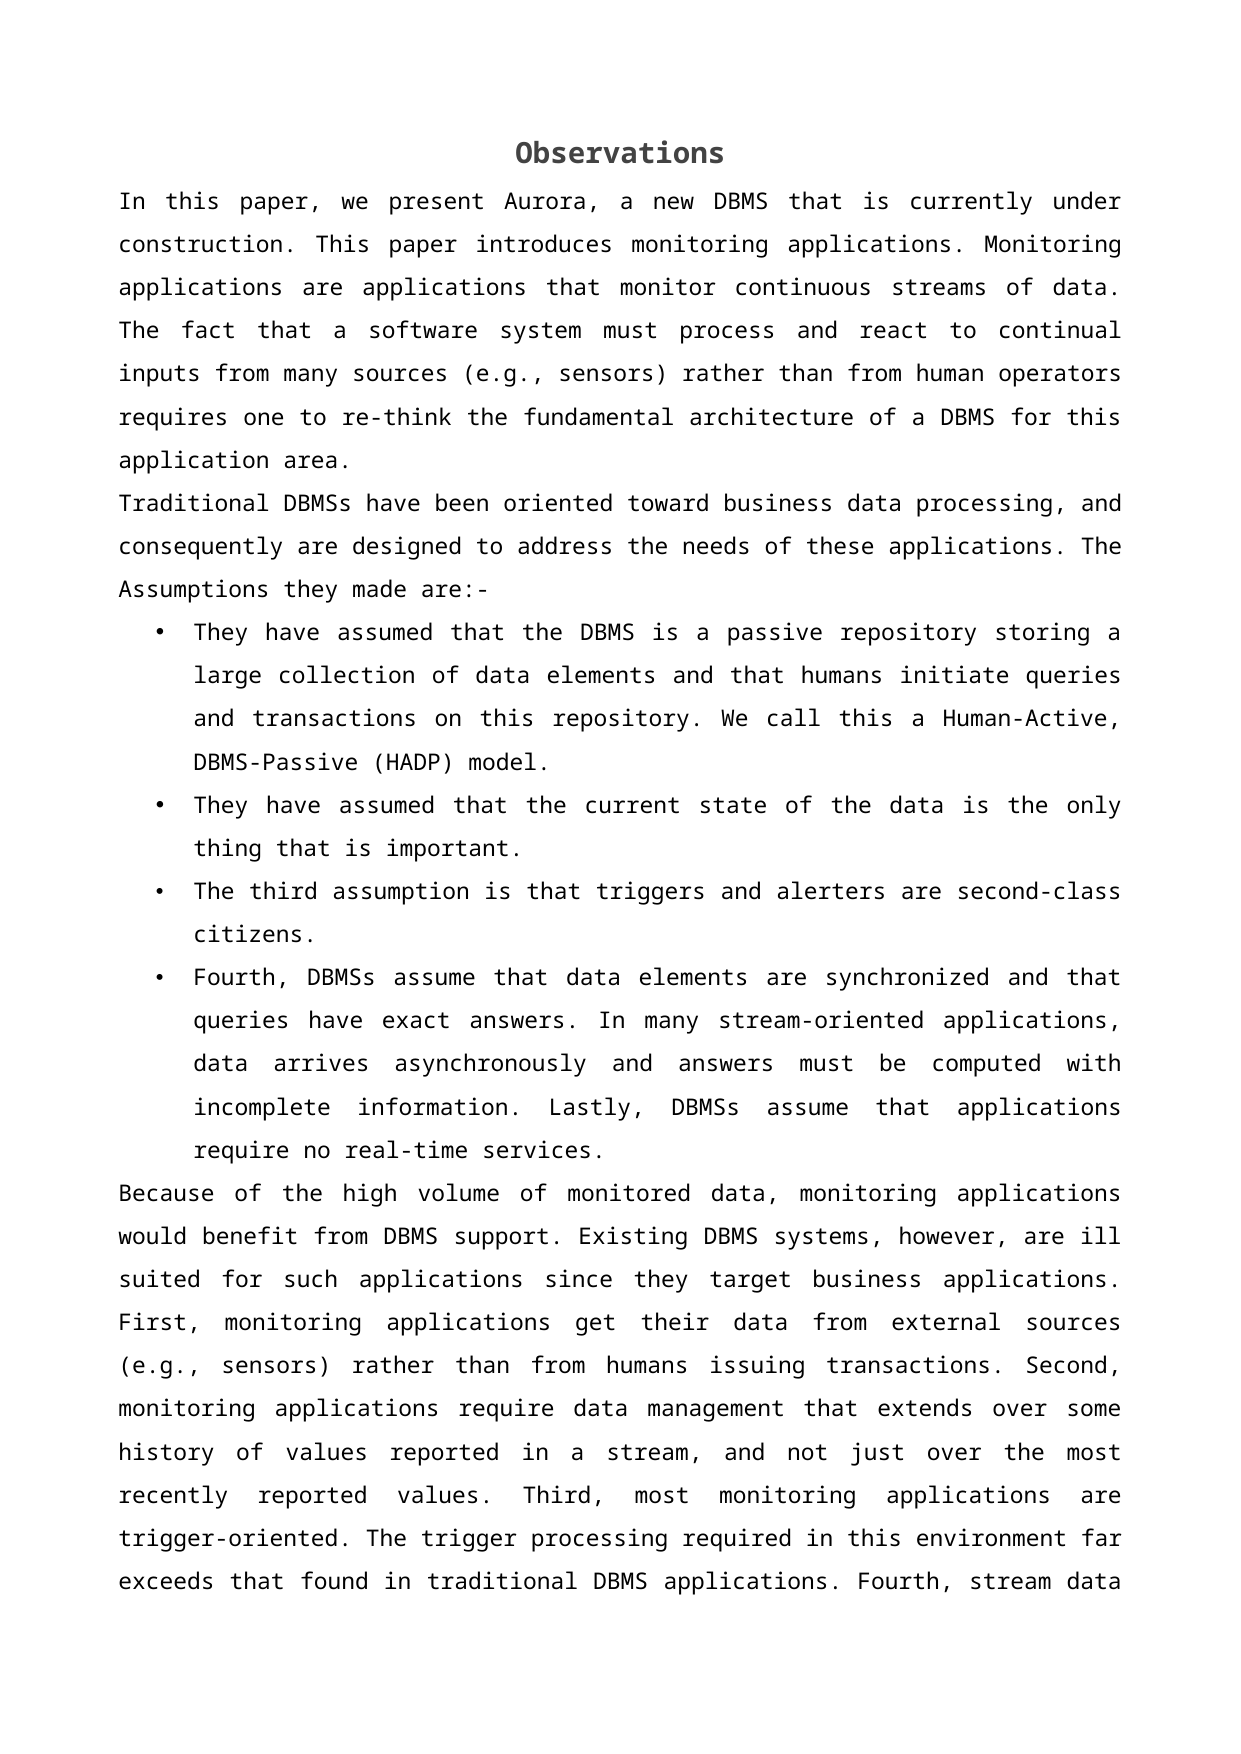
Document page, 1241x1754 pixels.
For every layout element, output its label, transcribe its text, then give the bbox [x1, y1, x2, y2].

list They have assumed that the DBMS is a passive repository storing a large collection of data elements and that humans initiate queries and transactions on this repository. We call this a Human-Active, DBMS-Passive (HADP) model. [156, 616, 1122, 777]
list The third assumption is that triggers and alerters are second-class citizens. [156, 875, 1122, 949]
list They have assumed that the current state of the data is the only thing that is important. [156, 789, 1122, 863]
text Traditional DBMSs have been oriented toward business data processing, and consequently are designed to address the needs of these applications. The Assumptions they made are:- [118, 487, 1122, 604]
text In this paper, we present Aurora, a new DBMS that is currently under construction. This paper introduces monitoring applications. Monitoring applications are applications that monitor continuous streams of data. The fact that a software system must process and react to continual inputs from many sources (e.g., sensors) rather than from human operators requires one to re-think the fundamental architecture of a DBMS for this application area. [118, 185, 1122, 475]
text Because of the high volume of monitored data, monitoring applications would benefit from DBMS support. Existing DBMS systems, however, are ill suited for such applications since they target business applications. First, monitoring applications get their data from external sources (e.g., sensors) rather than from humans issuing transactions. Second, monitoring applications require data management that extends over some history of values reported in a stream, and not just over the most recently reported values. Third, most monitoring applications are trigger-oriented. The trigger processing required in this environment far exceeds that found in traditional DBMS applications. Fourth, stream data [118, 1177, 1122, 1596]
subtitle Observations [118, 133, 1122, 172]
list Fourth, DBMSs assume that data elements are synchronized and that queries have exact answers. In many stream-oriented applications, data arrives asynchronously and answers must be computed with incomplete information. Lastly, DBMSs assume that applications require no real-time services. [156, 961, 1122, 1165]
